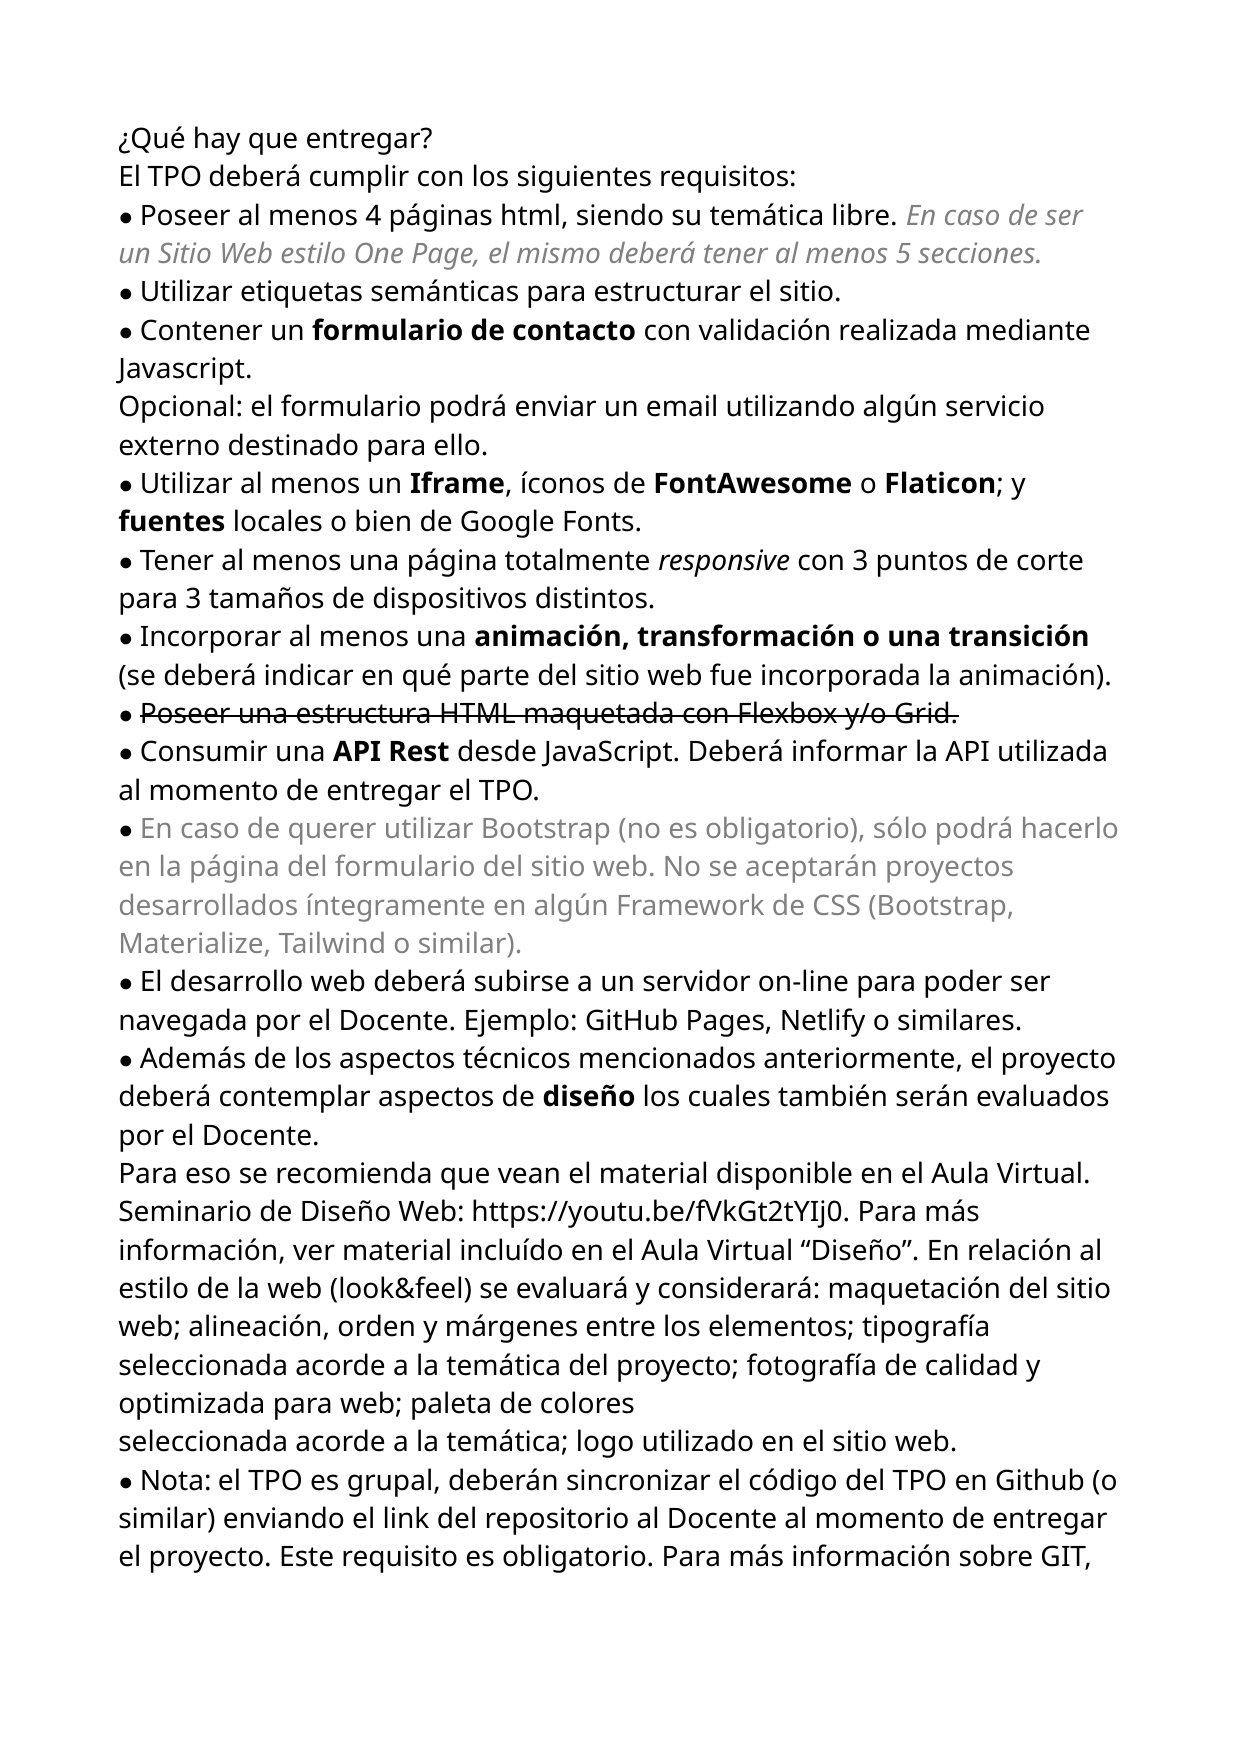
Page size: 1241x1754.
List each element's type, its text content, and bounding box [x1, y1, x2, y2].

text ¿Qué hay que entregar? El TPO deberá cumplir con los siguientes requisitos: ● Poseer al menos 4 páginas html, siendo su temática libre. En caso de ser un Sitio Web estilo One Page, el mismo deberá tener al menos 5 secciones. ● Utilizar etiquetas semánticas para estructurar el sitio. ● Contener un formulario de contacto con validación realizada mediante Javascript. Opcional: el formulario podrá enviar un email utilizando algún servicio externo destinado para ello. ● Utilizar al menos un Iframe, íconos de FontAwesome o Flaticon; y fuentes locales o bien de Google Fonts. ● Tener al menos una página totalmente responsive con 3 puntos de corte para 3 tamaños de dispositivos distintos. ● Incorporar al menos una animación, transformación o una transición (se deberá indicar en qué parte del sitio web fue incorporada la animación). ● Poseer una estructura HTML maquetada con Flexbox y/o Grid. ● Consumir una API Rest desde JavaScript. Deberá informar la API utilizada al momento de entregar el TPO. ● En caso de querer utilizar Bootstrap (no es obligatorio), sólo podrá hacerlo en la página del formulario del sitio web. No se aceptarán proyectos desarrollados íntegramente en algún Framework de CSS (Bootstrap, Materialize, Tailwind o similar). ● El desarrollo web deberá subirse a un servidor on-line para poder ser navegada por el Docente. Ejemplo: GitHub Pages, Netlify o similares. ● Además de los aspectos técnicos mencionados anteriormente, el proyecto deberá contemplar aspectos de diseño los cuales también serán evaluados por el Docente. Para eso se recomienda que vean el material disponible en el Aula Virtual. Seminario de Diseño Web: https://youtu.be/fVkGt2tYIj0. Para más información, ver material incluído en el Aula Virtual “Diseño”. En relación al estilo de la web (look&feel) se evaluará y considerará: maquetación del sitio web; alineación, orden y márgenes entre los elementos; tipografía seleccionada acorde a la temática del proyecto; fotografía de calidad y optimizada para web; paleta de colores seleccionada acorde a la temática; logo utilizado en el sitio web. ● Nota: el TPO es grupal, deberán sincronizar el código del TPO en Github (o similar) enviando el link del repositorio al Docente al momento de entregar el proyecto. Este requisito es obligatorio. Para más información sobre GIT, [118, 118, 1122, 1575]
